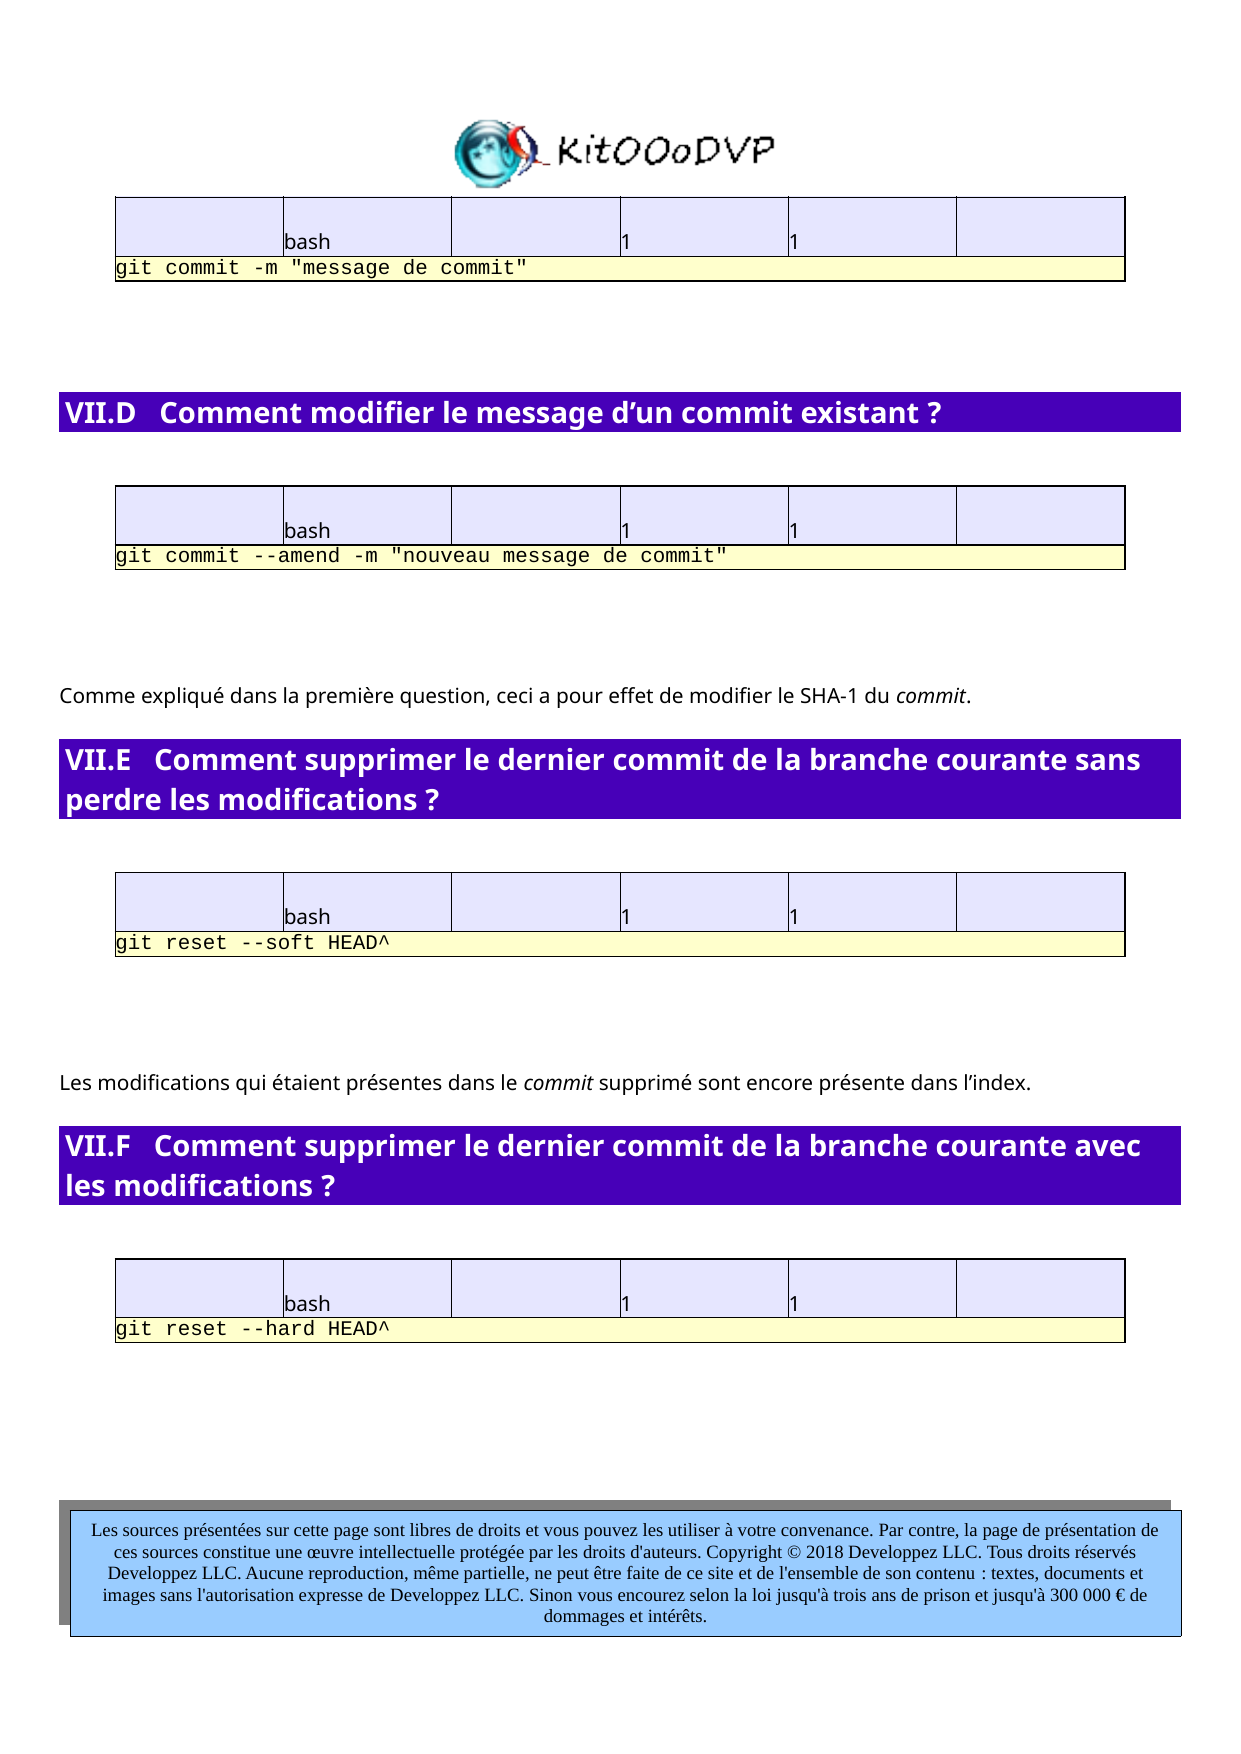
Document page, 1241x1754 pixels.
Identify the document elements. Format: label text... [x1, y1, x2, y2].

table_header [116, 198, 283, 256]
subtitle Comment supprimer le dernier commit de la branche courante avec les modifications ? [59, 1126, 1181, 1205]
picture [453, 118, 781, 191]
table_header [116, 873, 283, 931]
table_header [452, 873, 620, 931]
table_header [452, 1260, 620, 1317]
text Les modifications qui étaient présentes dans le commit supprimé sont encore présente dans l’index. [59, 1068, 1181, 1096]
table_header 1 [621, 198, 788, 256]
table_header [452, 198, 620, 256]
table_header 1 [789, 198, 956, 256]
table_header [452, 487, 620, 544]
table_header bash [284, 1260, 451, 1317]
table_header 1 [621, 1260, 788, 1317]
table_header bash [284, 198, 451, 256]
table_header bash [284, 873, 451, 931]
table_header 1 [789, 1260, 956, 1317]
subtitle Comment supprimer le dernier commit de la branche courante sans perdre les modifications ? [59, 739, 1181, 819]
table_header [957, 873, 1124, 931]
table_header [957, 1260, 1124, 1317]
table_header [957, 198, 1124, 256]
text Comme expliqué dans la première question, ceci a pour effet de modifier le SHA-1 du commit. [59, 681, 1181, 710]
table_header [116, 487, 283, 544]
table_header [957, 487, 1124, 544]
subtitle Comment modifier le message d’un commit existant ? [59, 392, 1181, 432]
table_header 1 [789, 487, 956, 544]
table_header 1 [789, 873, 956, 931]
table_header bash [284, 487, 451, 544]
table_header 1 [621, 873, 788, 931]
table_header [116, 1260, 283, 1317]
table_header 1 [621, 487, 788, 544]
